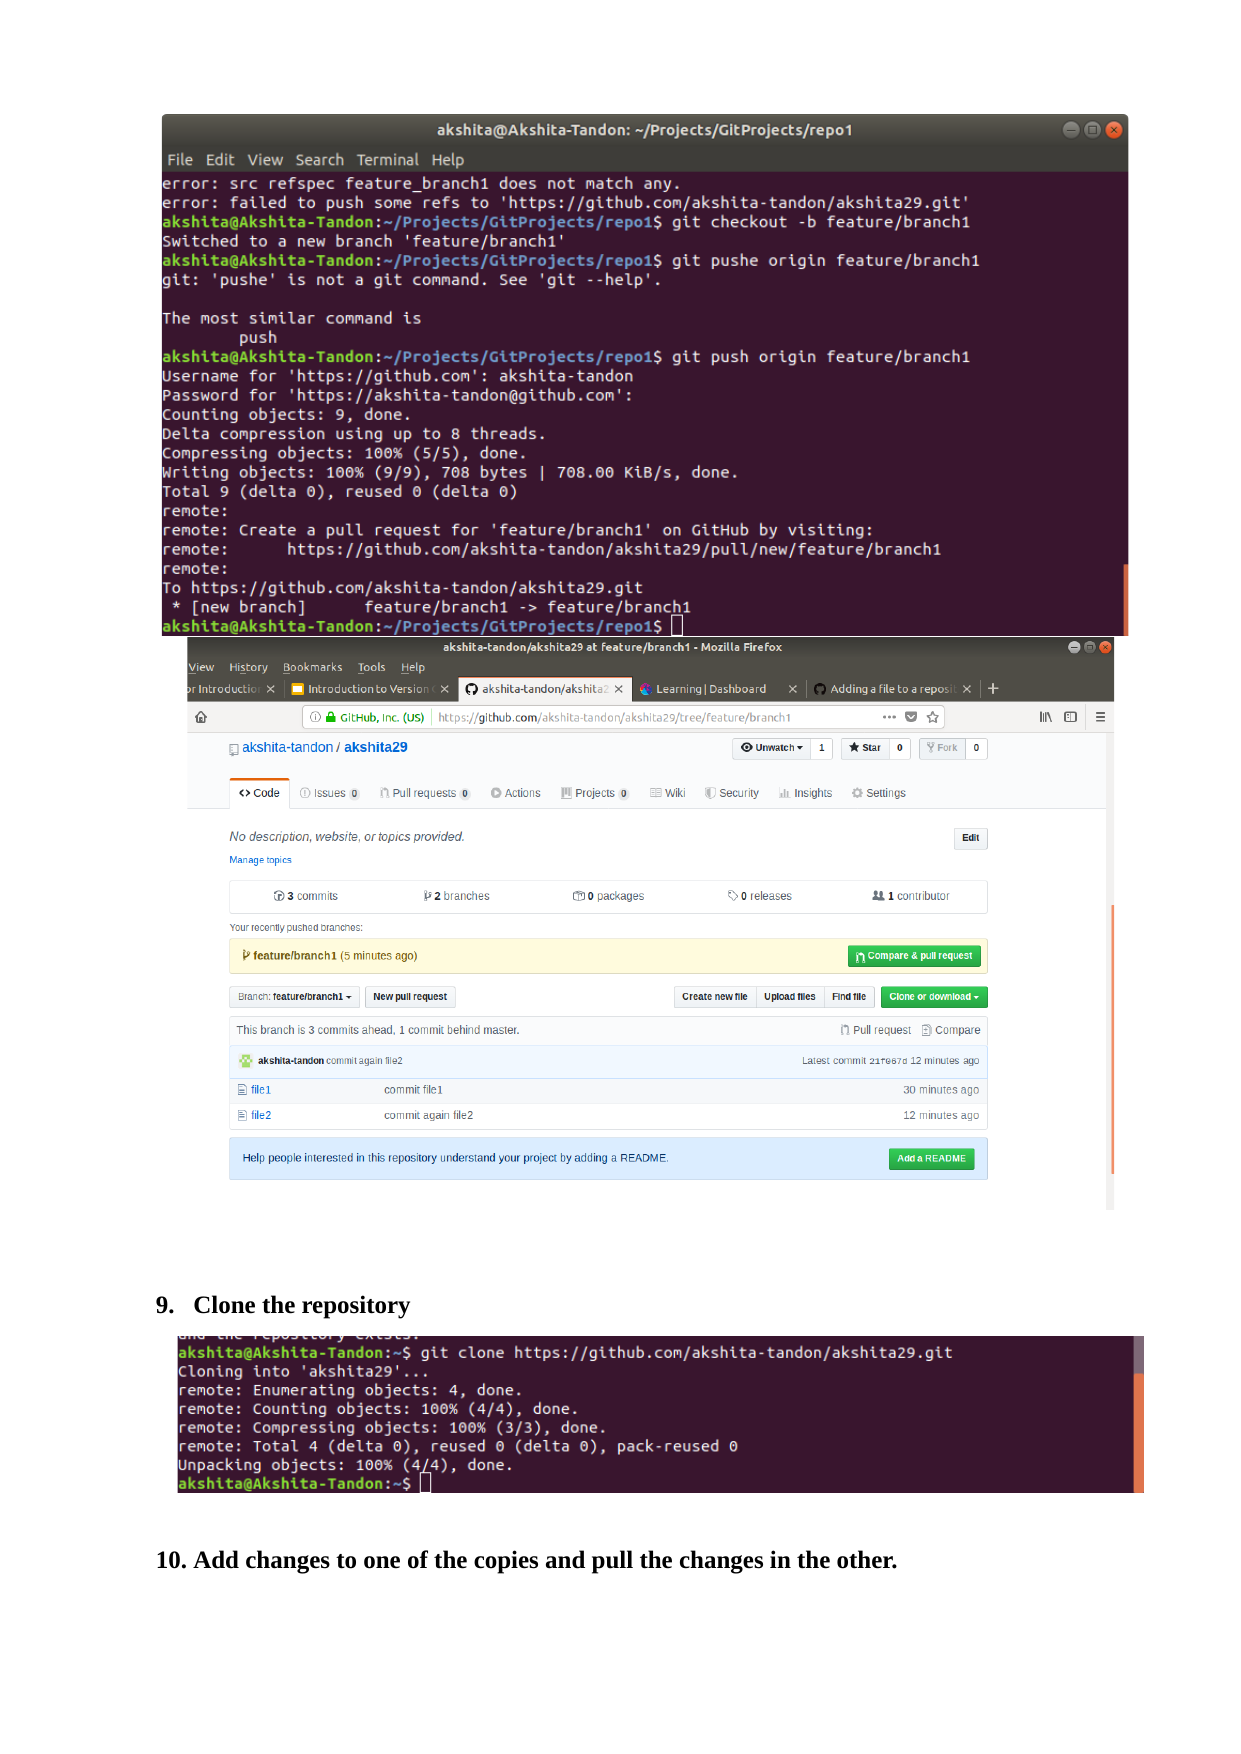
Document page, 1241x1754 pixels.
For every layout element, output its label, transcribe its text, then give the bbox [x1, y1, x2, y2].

picture [177, 1336, 1144, 1493]
list Add changes to one of the copies and pull the changes in the other. [156, 1545, 1122, 1574]
picture [187, 637, 1115, 1210]
picture [161, 114, 1129, 636]
list Clone the repository [156, 1290, 1122, 1319]
